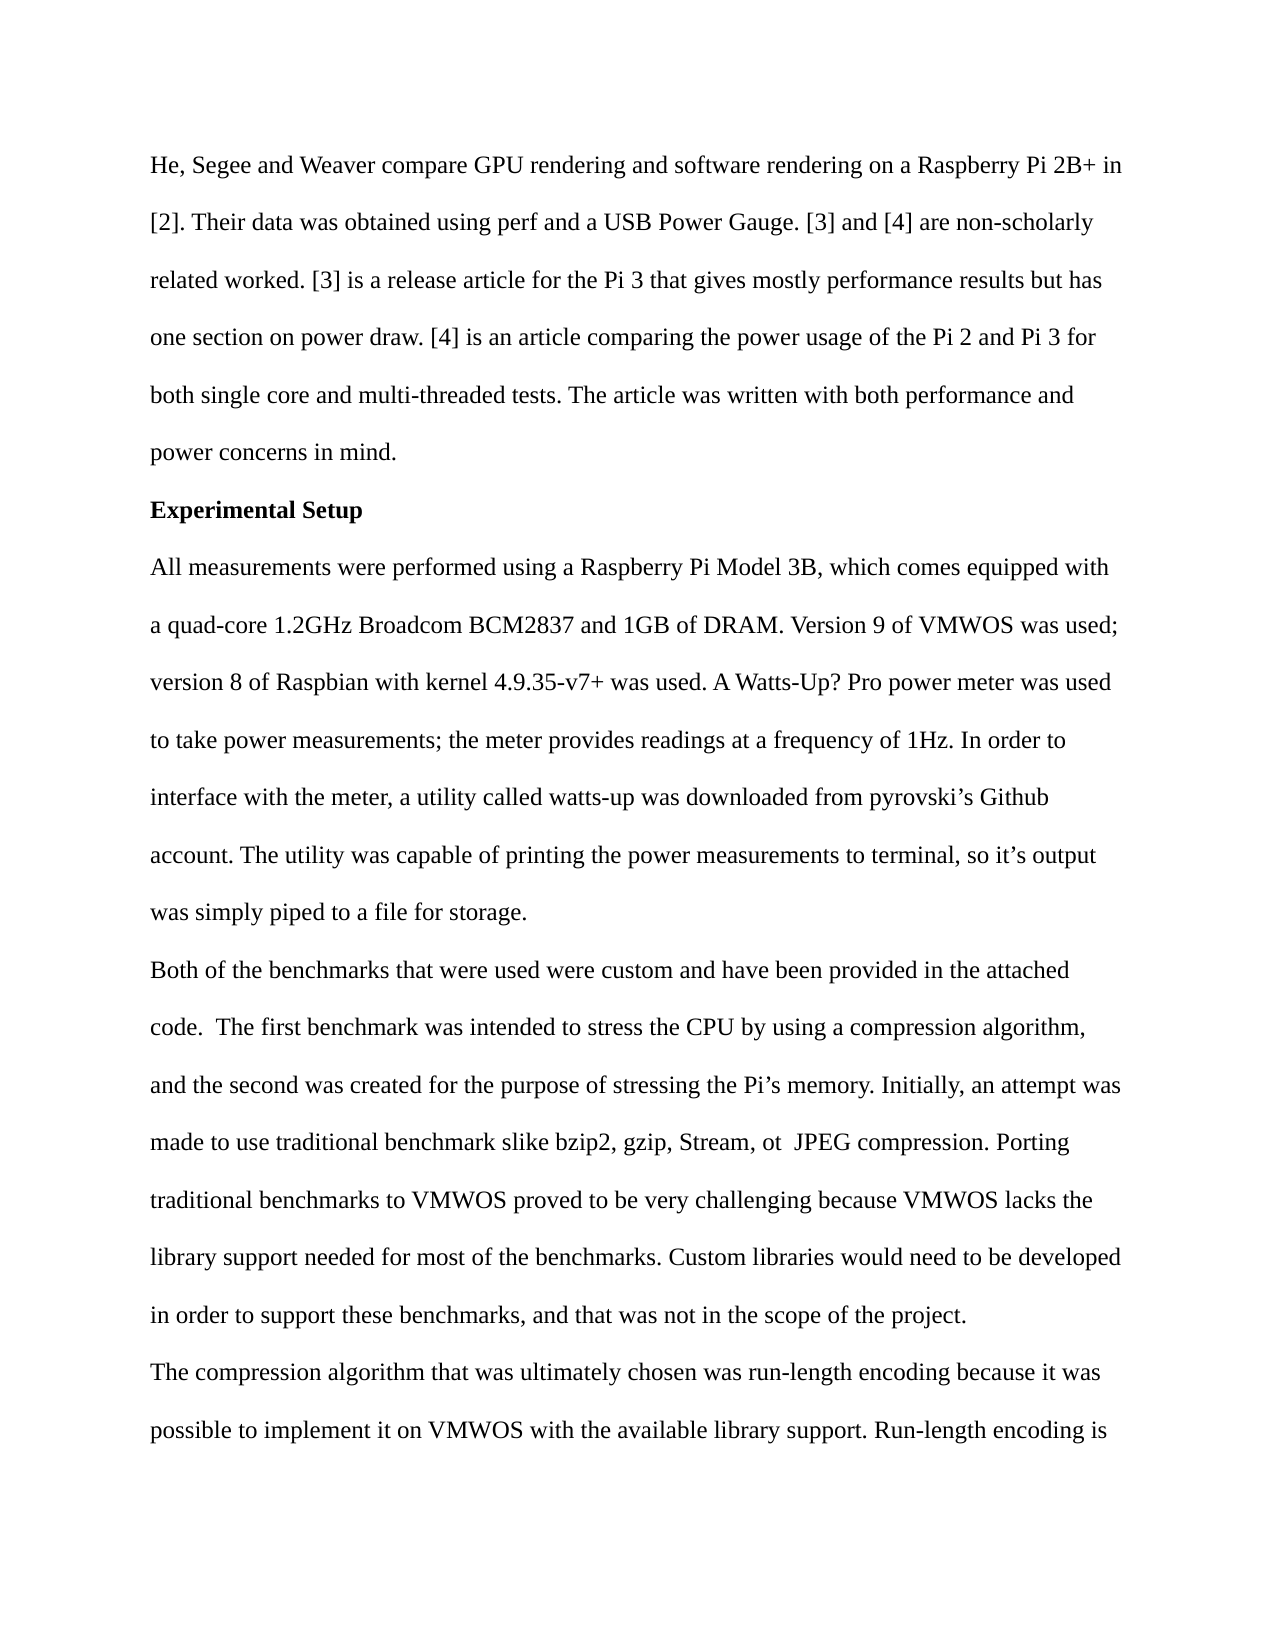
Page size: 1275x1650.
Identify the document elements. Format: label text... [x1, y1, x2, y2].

text Experimental Setup [150, 495, 1125, 524]
text All measurements were performed using a Raspberry Pi Model 3B, which comes equipped with a quad-core 1.2GHz Broadcom BCM2837 and 1GB of DRAM. Version 9 of VMWOS was used; version 8 of Raspbian with kernel 4.9.35-v7+ was used. A Watts-Up? Pro power meter was used to take power measurements; the meter provides readings at a frequency of 1Hz. In order to interface with the meter, a utility called watts-up was downloaded from pyrovski’s Github account. The utility was capable of printing the power measurements to terminal, so it’s output was simply piped to a file for storage. [150, 552, 1125, 926]
text The compression algorithm that was ultimately chosen was run-length encoding because it was possible to implement it on VMWOS with the available library support. Run-length encoding is [150, 1357, 1125, 1444]
text Both of the benchmarks that were used were custom and have been provided in the attached code. The first benchmark was intended to stress the CPU by using a compression algorithm, and the second was created for the purpose of stressing the Pi’s memory. Initially, an attempt was made to use traditional benchmark slike bzip2, gzip, Stream, ot JPEG compression. Porting traditional benchmarks to VMWOS proved to be very challenging because VMWOS lacks the library support needed for most of the benchmarks. Custom libraries would need to be developed in order to support these benchmarks, and that was not in the scope of the project. [150, 955, 1125, 1329]
text He, Segee and Weaver compare GPU rendering and software rendering on a Raspberry Pi 2B+ in [2]. Their data was obtained using perf and a USB Power Gauge. [3] and [4] are non-scholarly related worked. [3] is a release article for the Pi 3 that gives mostly performance results but has one section on power draw. [4] is an article comparing the power usage of the Pi 2 and Pi 3 for both single core and multi-threaded tests. The article was written with both performance and power concerns in mind. [150, 150, 1125, 466]
